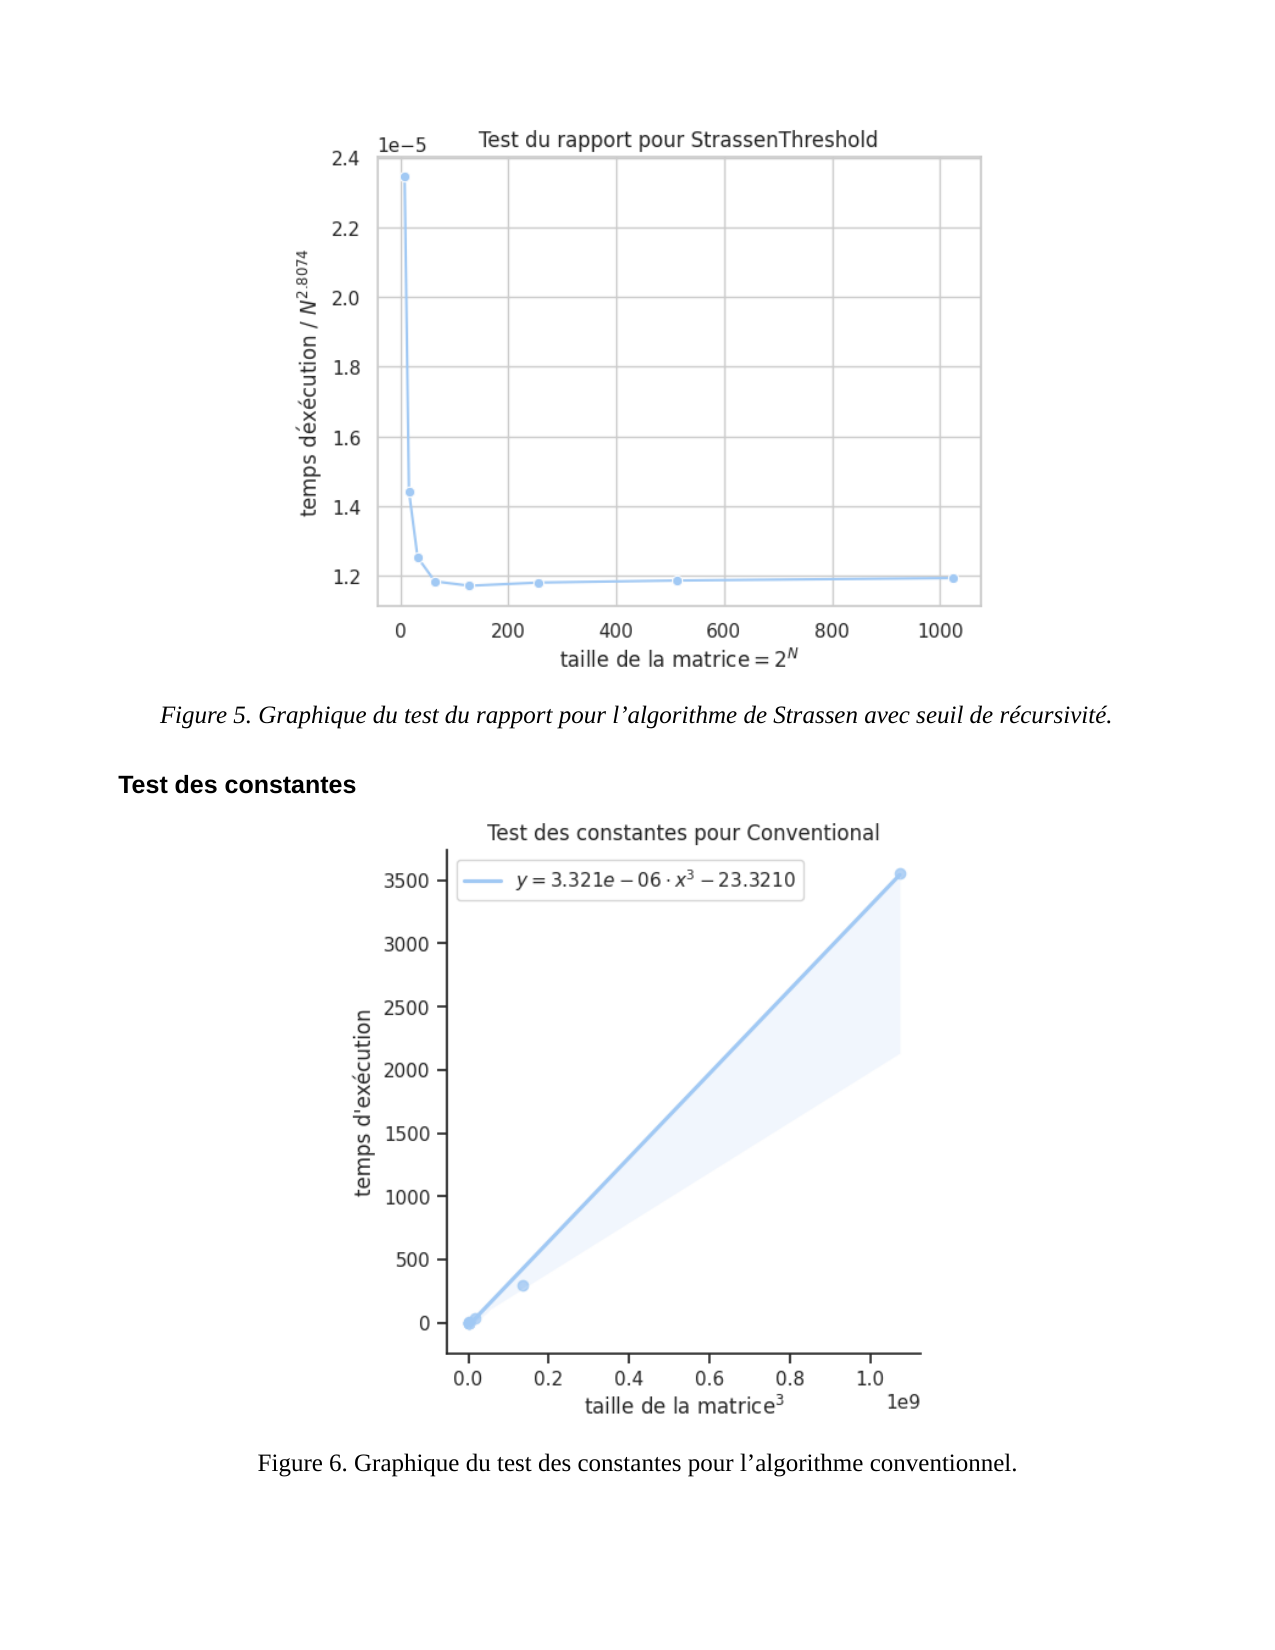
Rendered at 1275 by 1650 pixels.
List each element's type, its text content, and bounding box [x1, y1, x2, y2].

text Figure 5. Graphique du test du rapport pour l’algorithme de Strassen avec seuil de récursivité. [118, 700, 1157, 729]
text Figure 6. Graphique du test des constantes pour l’algorithme conventionnel. [118, 1448, 1157, 1477]
subtitle Test des constantes [118, 770, 1157, 799]
